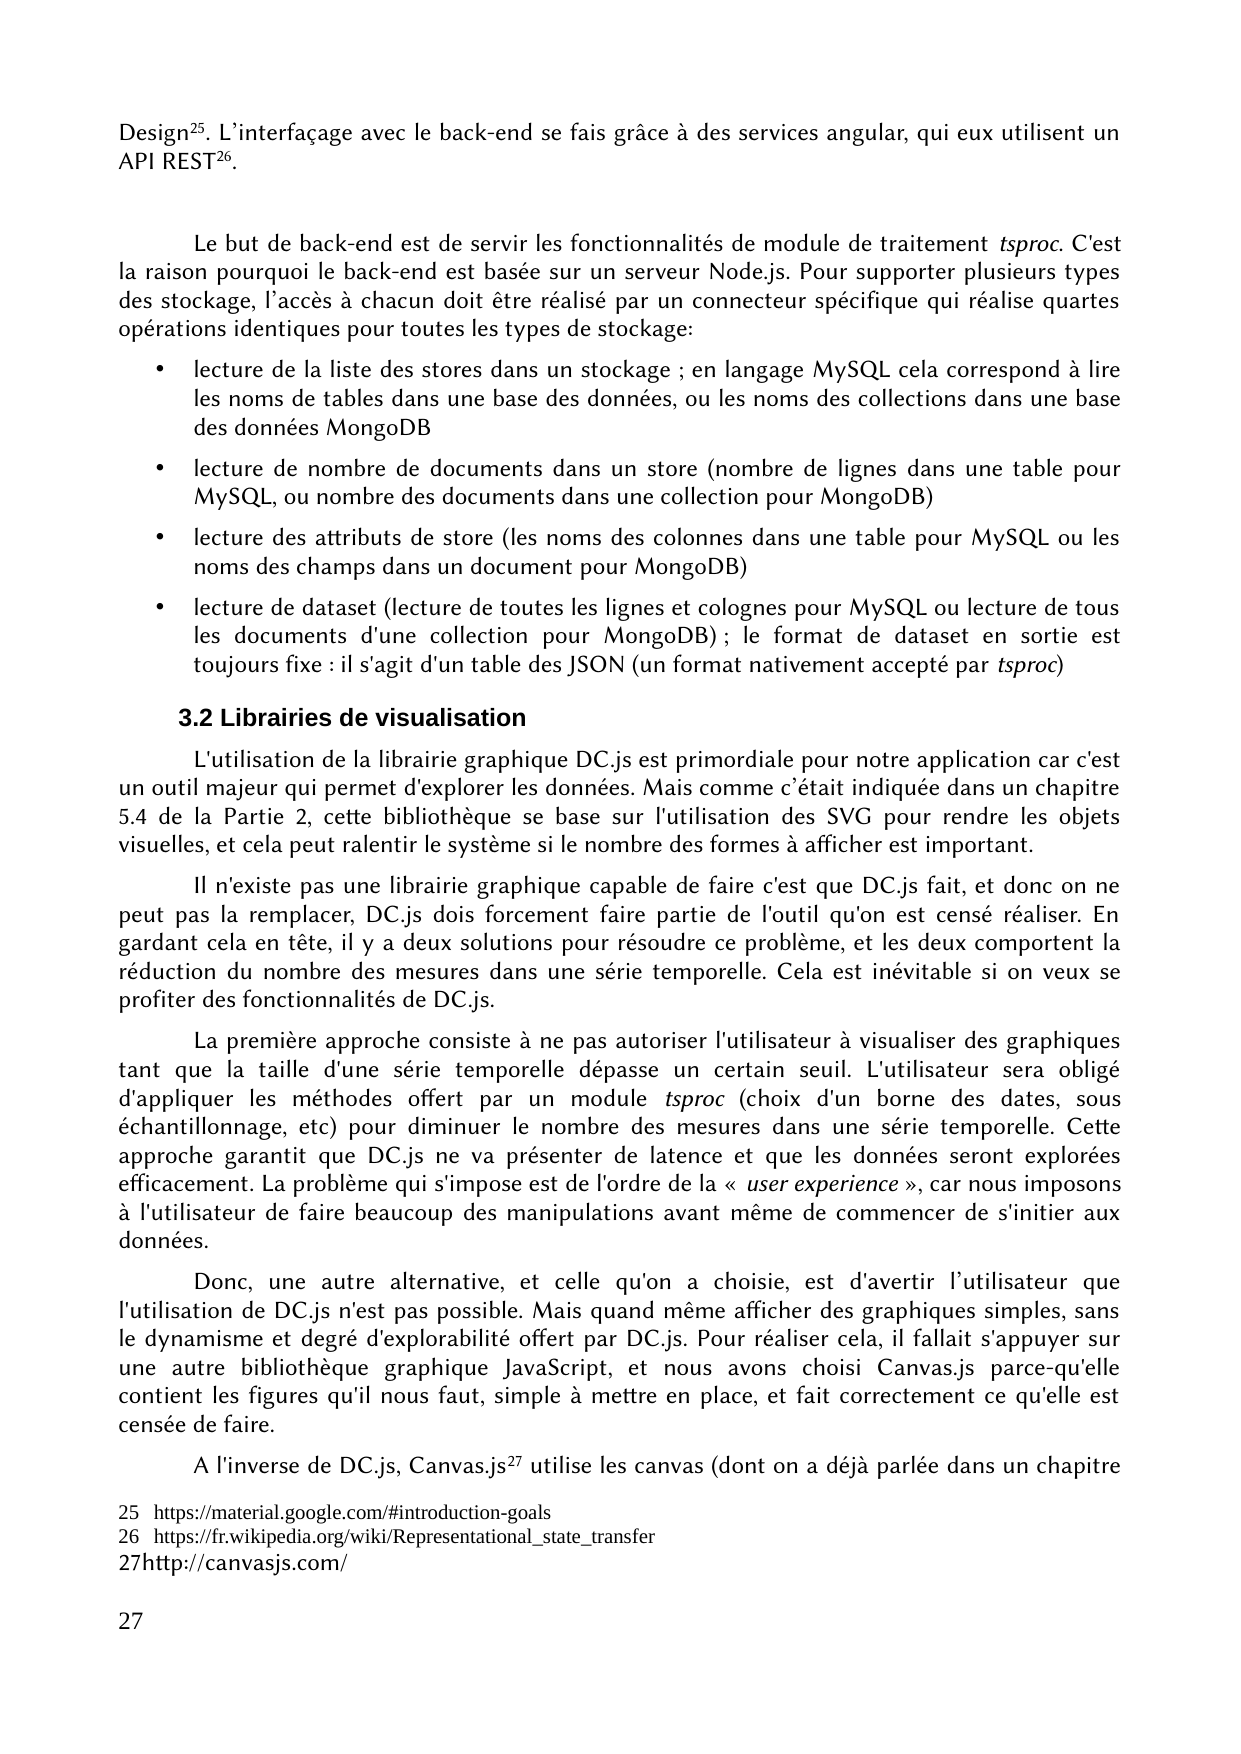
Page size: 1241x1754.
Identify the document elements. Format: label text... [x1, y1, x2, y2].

text A l'inverse de DC.js, Canvas.js utilise les canvas (dont on a déjà parlée dans un chapitre [118, 1451, 1122, 1479]
text http://canvasjs.com/ [118, 1548, 1122, 1577]
subtitle Librairies de visualisation [118, 703, 1122, 732]
text Le but de back-end est de servir les fonctionnalités de module de traitement tsproc. C'est la raison pourquoi le back-end est basée sur un serveur Node.js. Pour supporter plusieurs types des stockage, l’accès à chacun doit être réalisé par un connecteur spécifique qui réalise quartes opérations identiques pour toutes les types de stockage: [118, 229, 1122, 343]
text La vue du client a été développée via les technologies WEB notamment HTML, CSS et Angular.js. La dernière est une framework JavaScript qui facilite la création des pages web dynamiques. De plus, nous avons utilisé un module d'angular Angular-Material, qui facilite aussi le rendu visuel des éléments d'interface et impose les spécifications de Google Material Design. L’interfaçage avec le back-end se fais grâce à des services angular, qui eux utilisent un API REST. [118, 118, 1122, 175]
text Donc, une autre alternative, et celle qu'on a choisie, est d'avertir l’utilisateur que l'utilisation de DC.js n'est pas possible. Mais quand même afficher des graphiques simples, sans le dynamisme et degré d'explorabilité offert par DC.js. Pour réaliser cela, il fallait s'appuyer sur une autre bibliothèque graphique JavaScript, et nous avons choisi Canvas.js parce-qu'elle contient les figures qu'il nous faut, simple à mettre en place, et fait correctement ce qu'elle est censée de faire. [118, 1267, 1122, 1438]
list lecture de la liste des stores dans un stockage ; en langage MySQL cela correspond à lire les noms de tables dans une base des données, ou les noms des collections dans une base des données MongoDB [156, 355, 1122, 441]
text Il n'existe pas une librairie graphique capable de faire c'est que DC.js fait, et donc on ne peut pas la remplacer, DC.js dois forcement faire partie de l'outil qu'on est censé réaliser. En gardant cela en tête, il y a deux solutions pour résoudre ce problème, et les deux comportent la réduction du nombre des mesures dans une série temporelle. Cela est inévitable si on veux se profiter des fonctionnalités de DC.js. [118, 871, 1122, 1014]
text La première approche consiste à ne pas autoriser l'utilisateur à visualiser des graphiques tant que la taille d'une série temporelle dépasse un certain seuil. L'utilisateur sera obligé d'appliquer les méthodes offert par un module tsproc (choix d'un borne des dates, sous échantillonnage, etc) pour diminuer le nombre des mesures dans une série temporelle. Cette approche garantit que DC.js ne va présenter de latence et que les données seront explorées efficacement. La problème qui s'impose est de l'ordre de la « user experience », car nous imposons à l'utilisateur de faire beaucoup des manipulations avant même de commencer de s'initier aux données. [118, 1026, 1122, 1255]
text L'utilisation de la librairie graphique DC.js est primordiale pour notre application car c'est un outil majeur qui permet d'explorer les données. Mais comme c’était indiquée dans un chapitre 5.4 de la Partie 2, cette bibliothèque se base sur l'utilisation des SVG pour rendre les objets visuelles, et cela peut ralentir le système si le nombre des formes à afficher est important. [118, 744, 1122, 859]
text https://fr.wikipedia.org/wiki/Representational_state_transfer [118, 1524, 1122, 1548]
list lecture des attributs de store (les noms des colonnes dans une table pour MySQL ou les noms des champs dans un document pour MongoDB) [156, 523, 1122, 580]
list lecture de nombre de documents dans un store (nombre de lignes dans une table pour MySQL, ou nombre des documents dans une collection pour MongoDB) [156, 453, 1122, 511]
list lecture de dataset (lecture de toutes les lignes et colognes pour MySQL ou lecture de tous les documents d'une collection pour MongoDB) ; le format de dataset en sortie est toujours fixe : il s'agit d'un table des JSON (un format nativement accepté par tsproc) [156, 593, 1122, 678]
text https://material.google.com/#introduction-goals [118, 1500, 1122, 1524]
